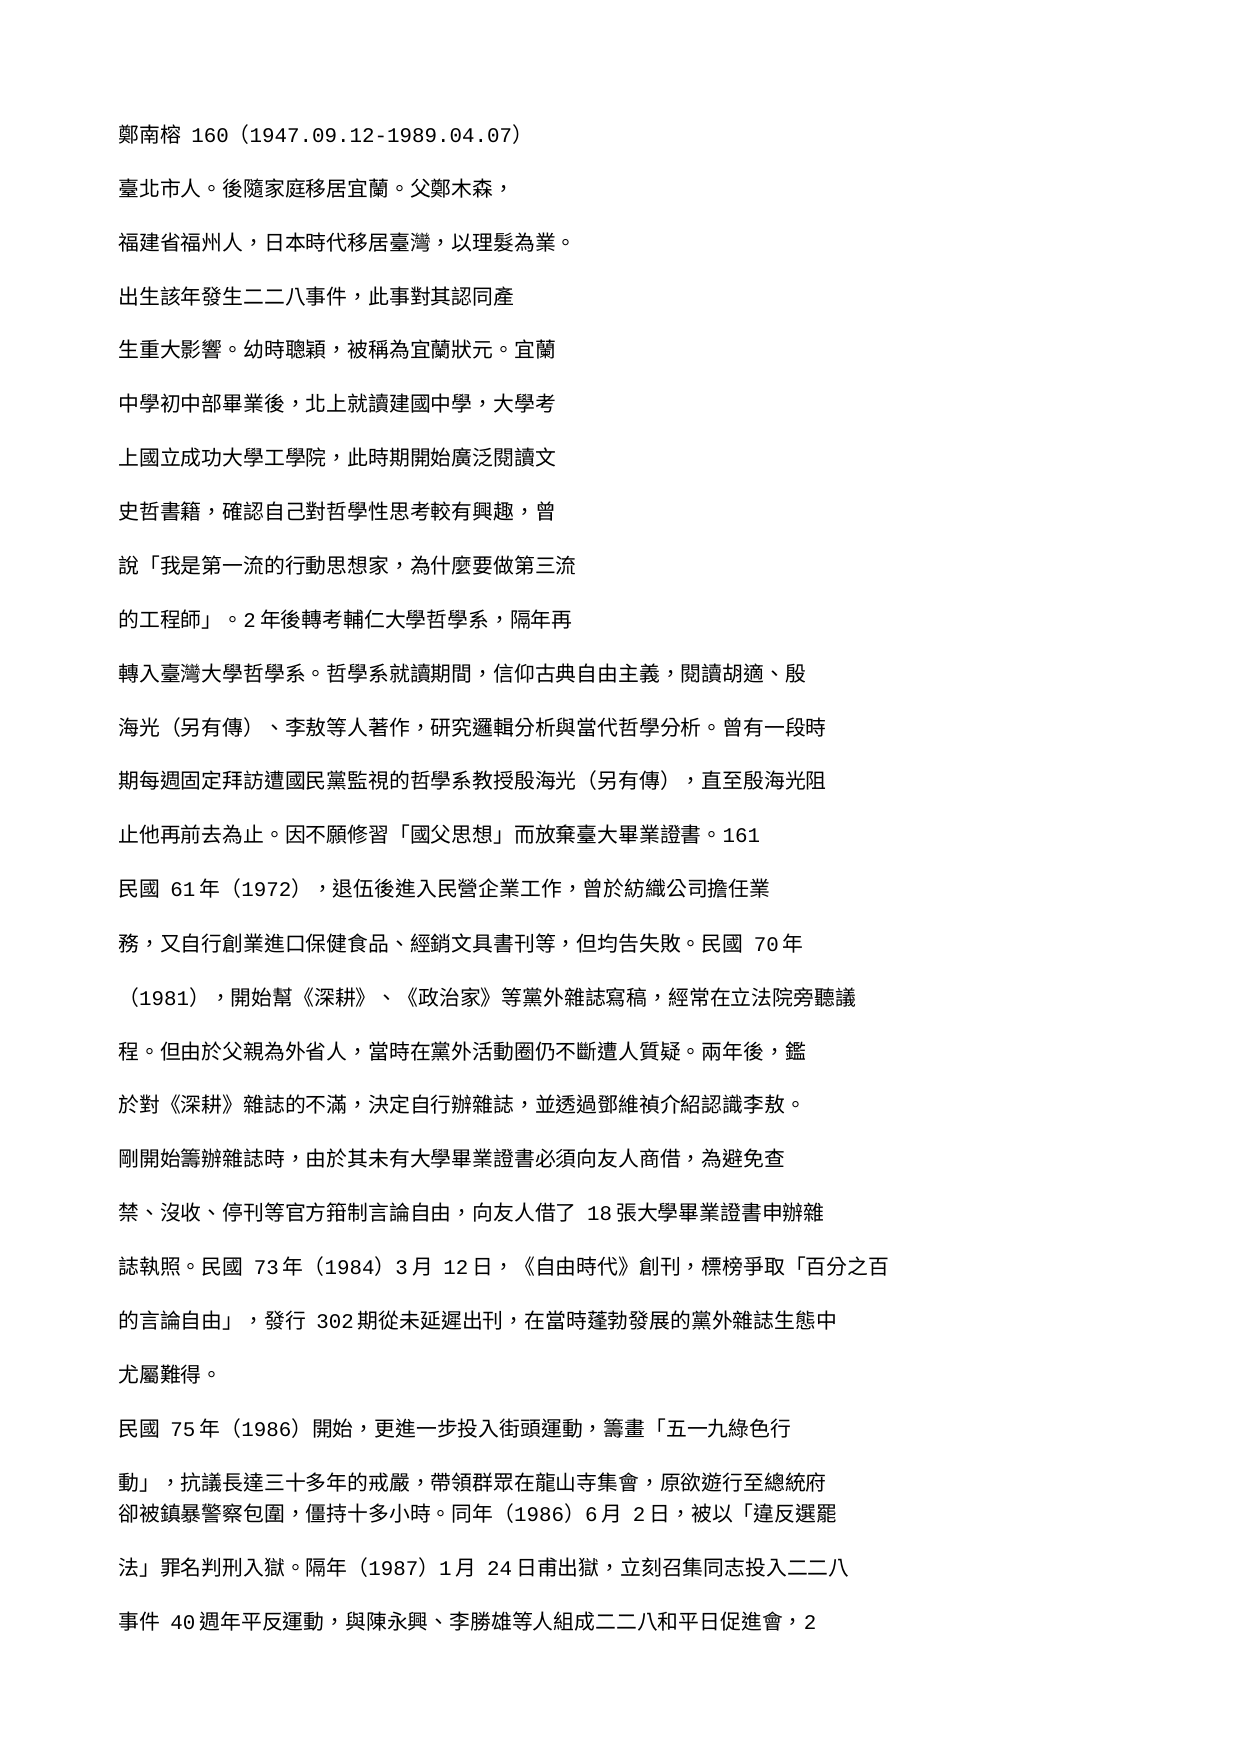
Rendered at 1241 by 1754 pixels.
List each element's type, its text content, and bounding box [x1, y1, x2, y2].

text 的工程師」。2年後轉考輔仁大學哲學系，隔年再 [118, 603, 1122, 633]
text 尤屬難得。 [118, 1359, 1122, 1389]
text 誌執照。民國 73年（1984）3月 12日，《自由時代》創刊，標榜爭取「百分之百 [118, 1251, 1122, 1281]
text 於對《深耕》雜誌的不滿，決定自行辦雜誌，並透過鄧維禎介紹認識李敖。 [118, 1089, 1122, 1119]
text 期每週固定拜訪遭國民黨監視的哲學系教授殷海光（另有傳），直至殷海光阻 [118, 765, 1122, 795]
text 事件 40週年平反運動，與陳永興、李勝雄等人組成二二八和平日促進會，2 [118, 1605, 1122, 1635]
text 轉入臺灣大學哲學系。哲學系就讀期間，信仰古典自由主義，閱讀胡適、殷 [118, 657, 1122, 687]
text 務，又自行創業進口保健食品、經銷文具書刊等，但均告失敗。民國 70年 [118, 927, 1122, 957]
text 臺北市人。後隨家庭移居宜蘭。父鄭木森， [118, 172, 1122, 202]
text 福建省福州人，日本時代移居臺灣，以理髮為業。 [118, 226, 1122, 256]
text 民國 75年（1986）開始，更進一步投入街頭運動，籌畫「五一九綠色行 [118, 1412, 1122, 1443]
text 法」罪名判刑入獄。隔年（1987）1月 24日甫出獄，立刻召集同志投入二二八 [118, 1551, 1122, 1581]
text 海光（另有傳）、李敖等人著作，研究邏輯分析與當代哲學分析。曾有一段時 [118, 711, 1122, 741]
text 生重大影響。幼時聰穎，被稱為宜蘭狀元。宜蘭 [118, 334, 1122, 364]
text 民國 61年（1972），退伍後進入民營企業工作，曾於紡織公司擔任業 [118, 873, 1122, 903]
text （1981），開始幫《深耕》、《政治家》等黨外雜誌寫稿，經常在立法院旁聽議 [118, 981, 1122, 1011]
text 剛開始籌辦雜誌時，由於其未有大學畢業證書必須向友人商借，為避免查 [118, 1143, 1122, 1173]
text 上國立成功大學工學院，此時期開始廣泛閱讀文 [118, 441, 1122, 472]
text 動」，抗議長達三十多年的戒嚴，帶領群眾在龍山寺集會，原欲遊行至總統府 [118, 1467, 1122, 1497]
text 史哲書籍，確認自己對哲學性思考較有興趣，曾 [118, 495, 1122, 526]
text 卻被鎮暴警察包圍，僵持十多小時。同年（1986）6月 2日，被以「違反選罷 [118, 1497, 1122, 1527]
text 鄭南榕 160（1947.09.12-1989.04.07） [118, 118, 1122, 148]
text 中學初中部畢業後，北上就讀建國中學，大學考 [118, 388, 1122, 418]
text 止他再前去為止。因不願修習「國父思想」而放棄臺大畢業證書。161 [118, 819, 1122, 849]
text 出生該年發生二二八事件，此事對其認同產 [118, 280, 1122, 310]
text 的言論自由」，發行 302期從未延遲出刊，在當時蓬勃發展的黨外雜誌生態中 [118, 1304, 1122, 1335]
text 禁、沒收、停刊等官方箝制言論自由，向友人借了 18張大學畢業證書申辦雜 [118, 1196, 1122, 1227]
text 程。但由於父親為外省人，當時在黨外活動圈仍不斷遭人質疑。兩年後，鑑 [118, 1035, 1122, 1065]
text 說「我是第一流的行動思想家，為什麼要做第三流 [118, 549, 1122, 579]
